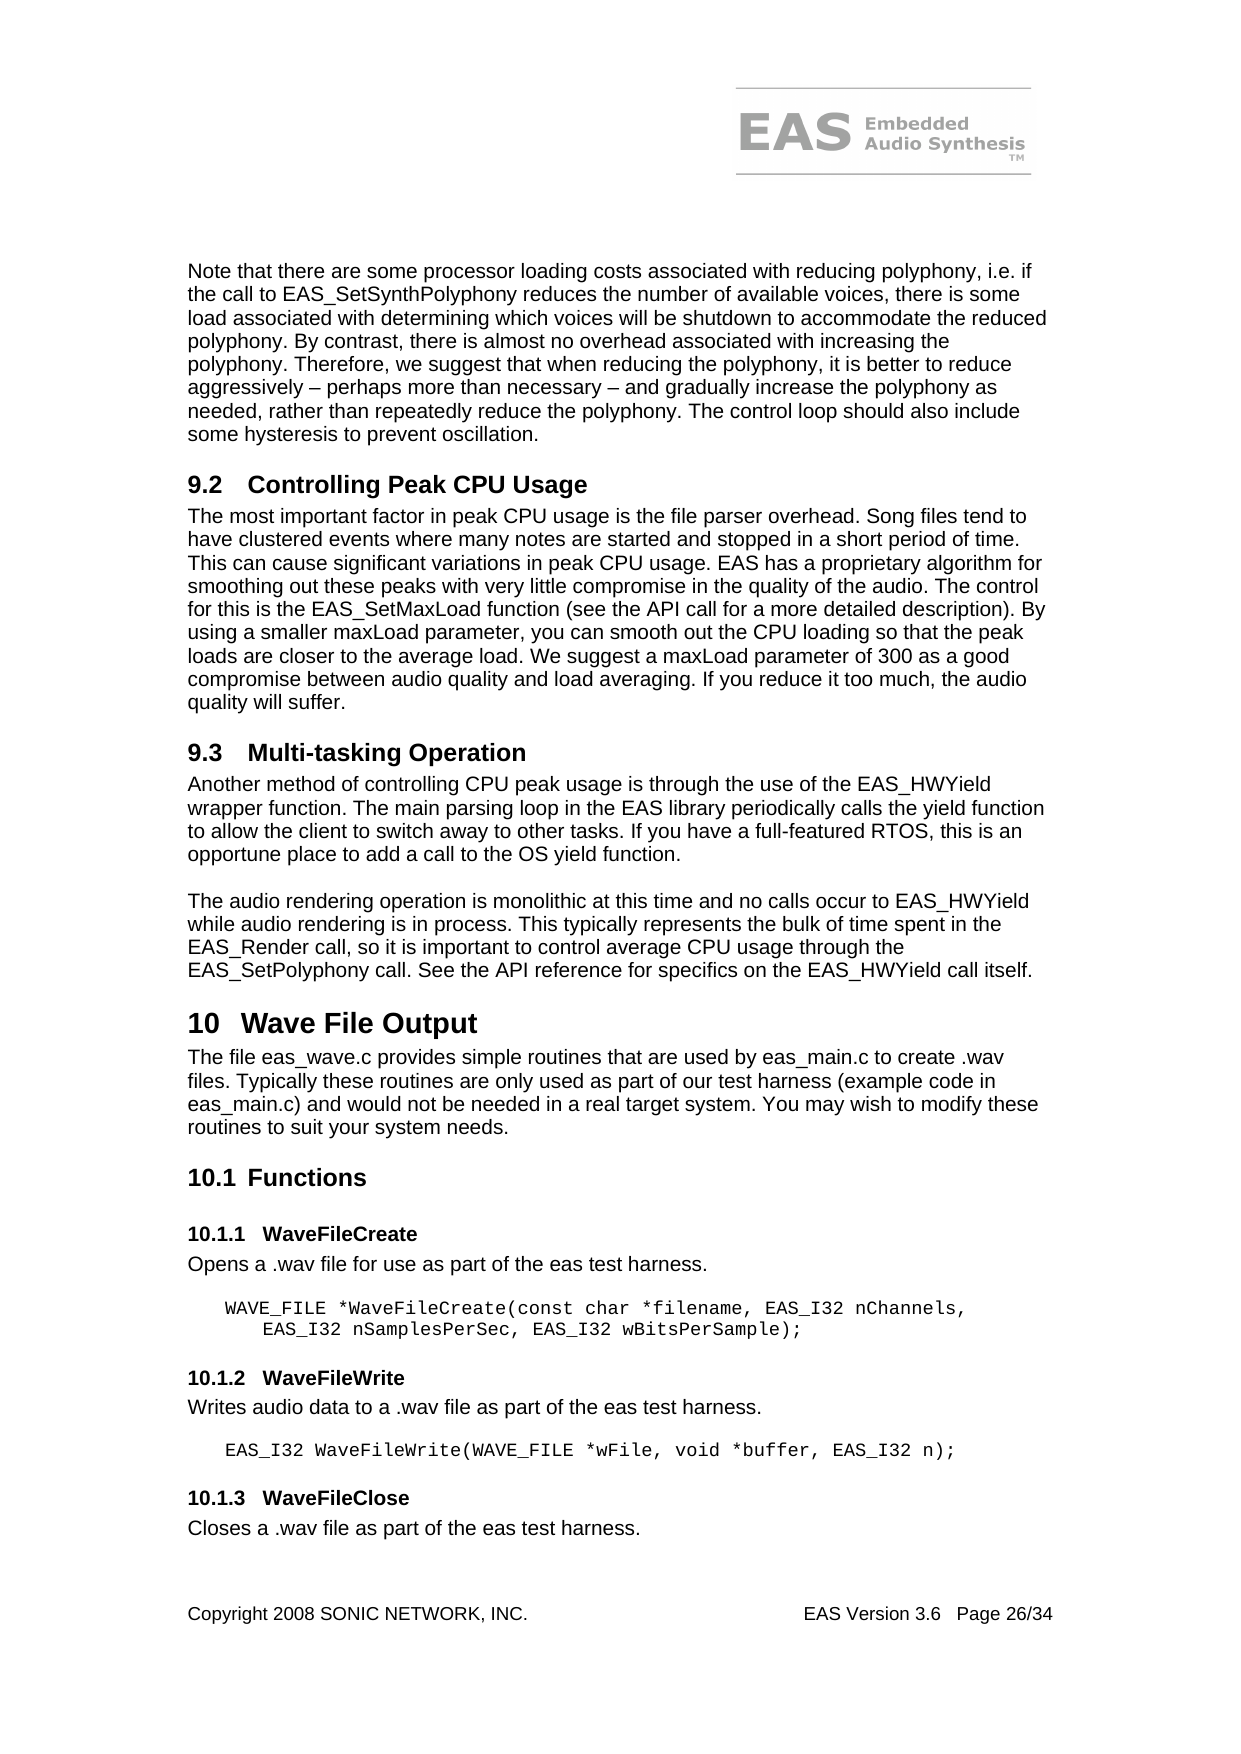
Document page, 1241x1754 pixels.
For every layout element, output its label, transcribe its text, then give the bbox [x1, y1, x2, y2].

subtitle WaveFileCreate [187, 1223, 1053, 1246]
text Note that there are some processor loading costs associated with reducing polyphony, i.e. if the call to EAS_SetSynthPolyphony reduces the number of available voices, there is some load associated with determining which voices will be shutdown to accommodate the reduced polyphony. By contrast, there is almost no overhead associated with increasing the polyphony. Therefore, we suggest that when reducing the polyphony, it is better to reduce aggressively – perhaps more than necessary – and gradually increase the polyphony as needed, rather than repeatedly reduce the polyphony. The control loop should also include some hysteresis to prevent oscillation. [187, 260, 1053, 446]
picture [732, 84, 1037, 181]
text Writes audio data to a .wav file as part of the eas test harness. [187, 1396, 1053, 1419]
text Another method of controlling CPU peak usage is through the use of the EAS_HWYield wrapper function. The main parsing loop in the EAS library periodically calls the yield function to allow the client to switch away to other tasks. If you have a full-featured RTOS, this is an opportune place to add a call to the OS yield function. [187, 773, 1053, 866]
text Opens a .wav file for use as part of the eas test harness. [187, 1252, 1053, 1276]
subtitle WaveFileClose [187, 1487, 1053, 1510]
subtitle Multi-tasking Operation [187, 739, 1053, 767]
text WAVE_FILE *WaveFileCreate(const char *filename, EAS_I32 nChannels, EAS_I32 nSamplesPerSec, EAS_I32 wBitsPerSample); [225, 1299, 1053, 1341]
subtitle WaveFileWrite [187, 1366, 1053, 1390]
text The most important factor in peak CPU usage is the file parser overhead. Song files tend to have clustered events where many notes are started and stopped in a short period of time. This can cause significant variations in peak CPU usage. EAS has a proprietary algorithm for smoothing out these peaks with very little compromise in the quality of the audio. The control for this is the EAS_SetMaxLoad function (see the API call for a more detailed description). By using a smaller maxLoad parameter, you can smooth out the CPU loading so that the peak loads are closer to the average load. We suggest a maxLoad parameter of 300 as a good compromise between audio quality and load averaging. If you reduce it too much, the audio quality will suffer. [187, 505, 1053, 714]
text The audio rendering operation is monolithic at this time and no calls occur to EAS_HWYield while audio rendering is in process. This typically represents the bulk of time spent in the EAS_Render call, so it is important to control average CPU usage through the EAS_SetPolyphony call. See the API reference for specifics on the EAS_HWYield call itself. [187, 889, 1053, 982]
text EAS_I32 WaveFileWrite(WAVE_FILE *wFile, void *buffer, EAS_I32 n); [225, 1440, 1053, 1462]
subtitle Wave File Output [187, 1007, 1053, 1040]
text Closes a .wav file as part of the eas test harness. [187, 1516, 1053, 1539]
subtitle Controlling Peak CPU Usage [187, 471, 1053, 498]
subtitle Functions [187, 1164, 1053, 1192]
text The file eas_wave.c provides simple routines that are used by eas_main.c to create .wav files. Typically these routines are only used as part of our test harness (example code in eas_main.c) and would not be needed in a real target system. You may wish to modify these routines to suit your system needs. [187, 1046, 1053, 1139]
